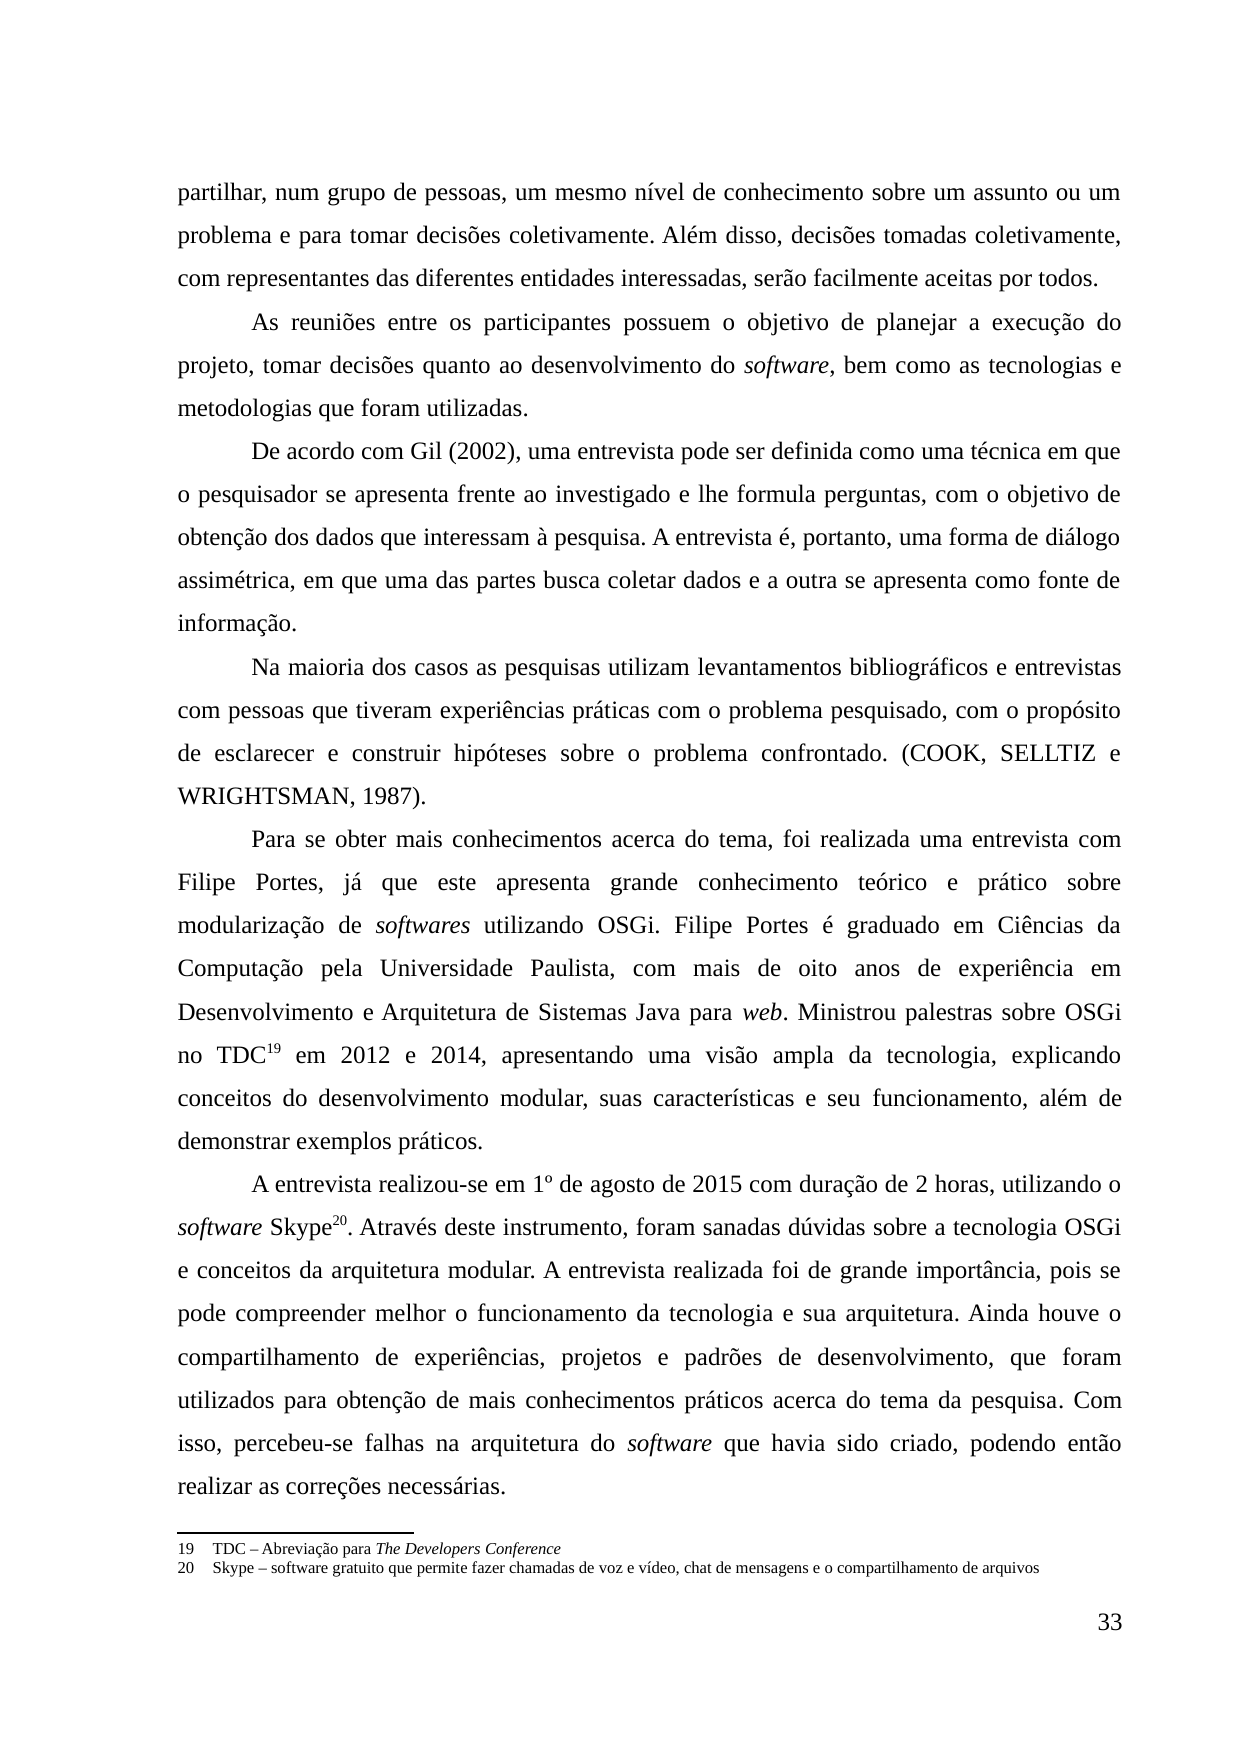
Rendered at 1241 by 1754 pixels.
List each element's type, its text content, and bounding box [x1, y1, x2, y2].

text Para se obter mais conhecimentos acerca do tema, foi realizada uma entrevista com Filipe Portes, já que este apresenta grande conhecimento teórico e prático sobre modularização de softwares utilizando OSGi. Filipe Portes é graduado em Ciências da Computação pela Universidade Paulista, com mais de oito anos de experiência em Desenvolvimento e Arquitetura de Sistemas Java para web. Ministrou palestras sobre OSGi no TDC em 2012 e 2014, apresentando uma visão ampla da tecnologia, explicando conceitos do desenvolvimento modular, suas características e seu funcionamento, além de demonstrar exemplos práticos. [177, 824, 1122, 1155]
text Skype – software gratuito que permite fazer chamadas de voz e vídeo, chat de mensagens e o compartilhamento de arquivos [177, 1558, 1122, 1577]
text partilhar, num grupo de pessoas, um mesmo nível de conhecimento sobre um assunto ou um problema e para tomar decisões coletivamente. Além disso, decisões tomadas coletivamente, com representantes das diferentes entidades interessadas, serão facilmente aceitas por todos. [177, 177, 1122, 292]
text TDC – Abreviação para The Developers Conference [177, 1539, 1122, 1558]
text De acordo com Gil (2002), uma entrevista pode ser definida como uma técnica em que o pesquisador se apresenta frente ao investigado e lhe formula perguntas, com o objetivo de obtenção dos dados que interessam à pesquisa. A entrevista é, portanto, uma forma de diálogo assimétrica, em que uma das partes busca coletar dados e a outra se apresenta como fonte de informação. [177, 436, 1122, 637]
text A entrevista realizou-se em 1º de agosto de 2015 com duração de 2 horas, utilizando o software Skype. Através deste instrumento, foram sanadas dúvidas sobre a tecnologia OSGi e conceitos da arquitetura modular. A entrevista realizada foi de grande importância, pois se pode compreender melhor o funcionamento da tecnologia e sua arquitetura. Ainda houve o compartilhamento de experiências, projetos e padrões de desenvolvimento, que foram utilizados para obtenção de mais conhecimentos práticos acerca do tema da pesquisa. Com isso, percebeu-se falhas na arquitetura do software que havia sido criado, podendo então realizar as correções necessárias. [177, 1169, 1122, 1500]
text As reuniões entre os participantes possuem o objetivo de planejar a execução do projeto, tomar decisões quanto ao desenvolvimento do software, bem como as tecnologias e metodologias que foram utilizadas. [177, 307, 1122, 422]
text Na maioria dos casos as pesquisas utilizam levantamentos bibliográficos e entrevistas com pessoas que tiveram experiências práticas com o problema pesquisado, com o propósito de esclarecer e construir hipóteses sobre o problema confrontado. (COOK, SELLTIZ e WRIGHTSMAN, 1987). [177, 652, 1122, 810]
